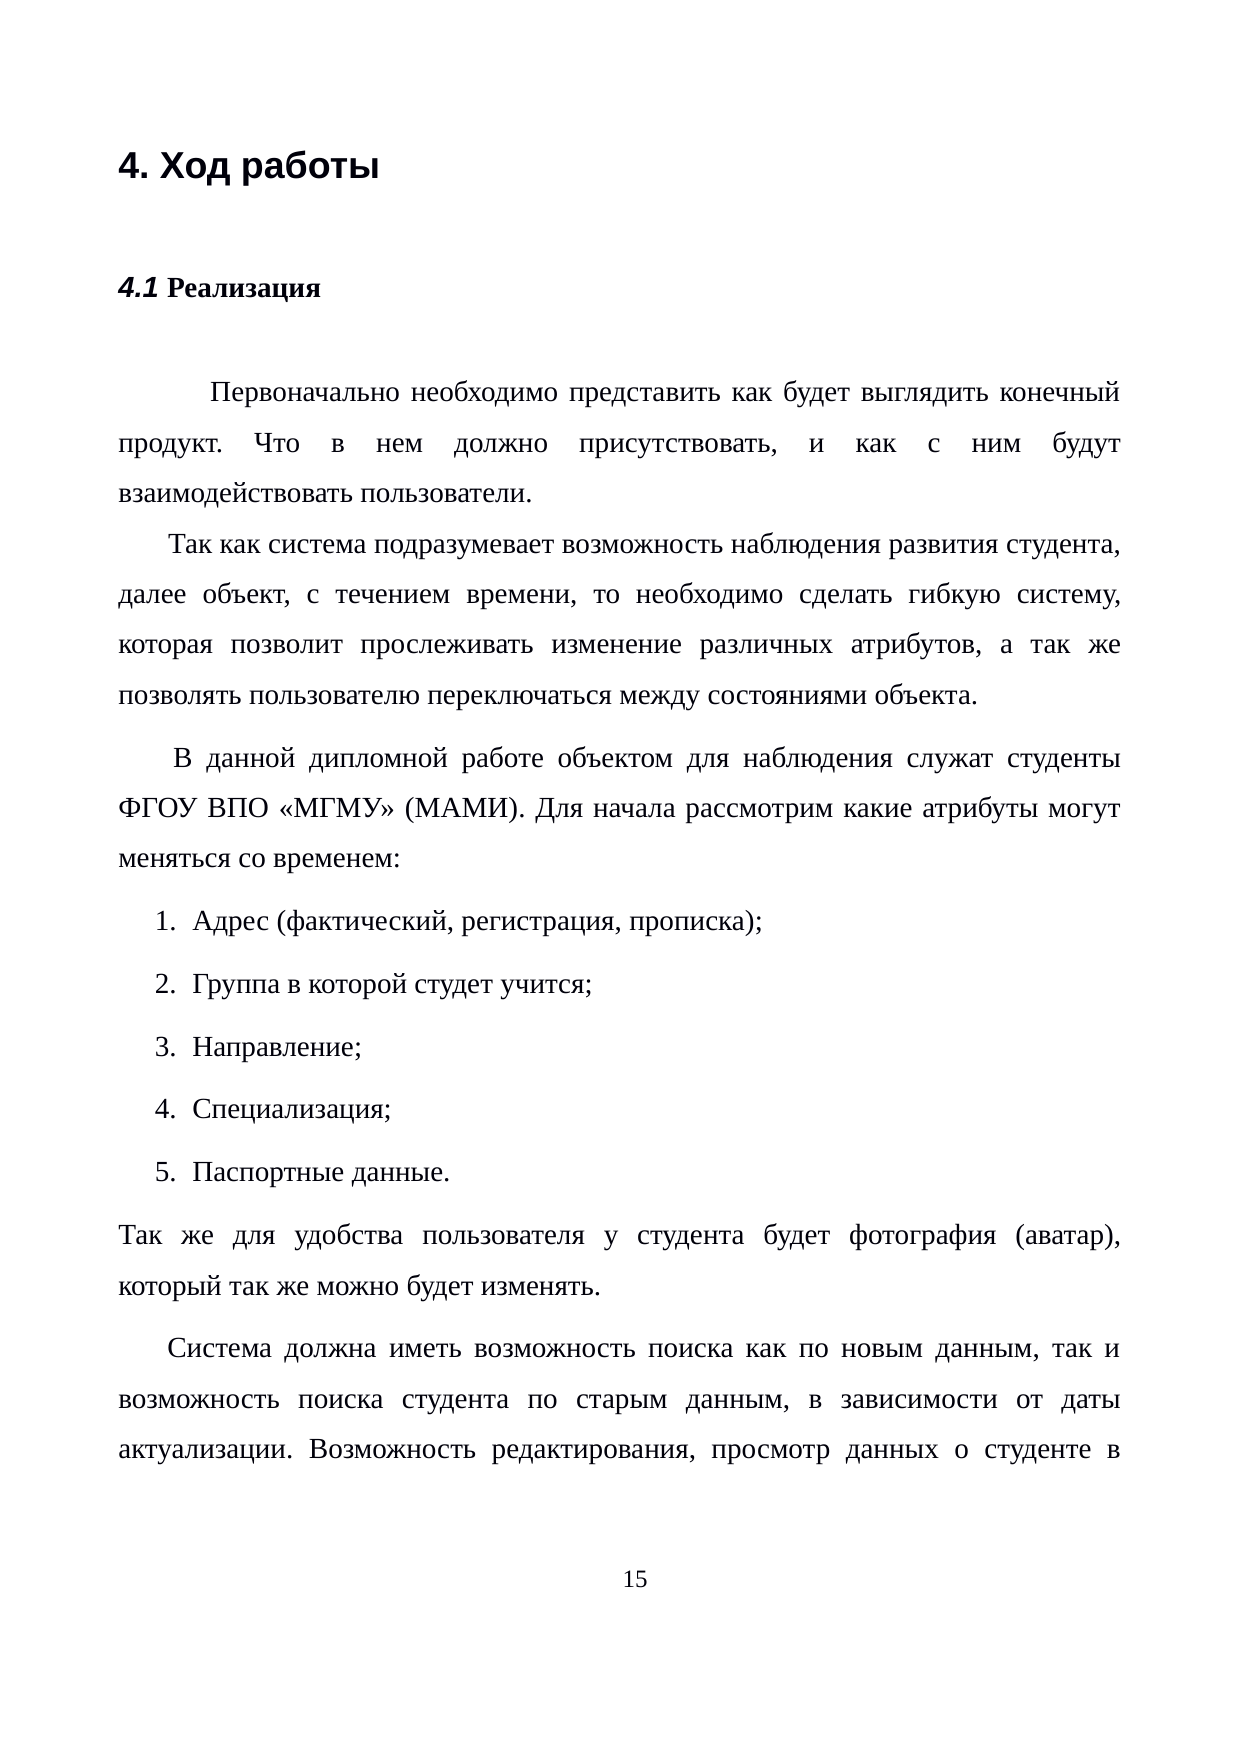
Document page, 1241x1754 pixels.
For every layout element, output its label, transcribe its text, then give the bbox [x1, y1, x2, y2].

text Так же для удобства пользователя у студента будет фотография (аватар), который так же можно будет изменять. [118, 1217, 1122, 1301]
text Первоначально необходимо представить как будет выглядить конечный продукт. Что в нем должно присутствовать, и как с ним будут взаимодействовать пользователи. [118, 374, 1122, 509]
list Направление; [154, 1029, 1122, 1062]
text Система должна иметь возможность поиска как по новым данным, так и возможность поиска студента по старым данным, в зависимости от даты актуализации. Возможность редактирования, просмотр данных о студенте в [118, 1330, 1122, 1464]
subtitle 4.1 Реализация [118, 270, 1122, 303]
list Паспортные данные. [154, 1154, 1122, 1188]
text Так как система подразумевает возможность наблюдения развития студента, далее объект, с течением времени, то необходимо сделать гибкую систему, которая позволит прослеживать изменение различных атрибутов, а так же позволять пользователю переключаться между состояниями объекта. [118, 526, 1122, 711]
text В данной дипломной работе объектом для наблюдения служат студенты ФГОУ ВПО «МГМУ» (МАМИ). Для начала рассмотрим какие атрибуты могут меняться со временем: [118, 740, 1122, 874]
list Адрес (фактический, регистрация, прописка); [154, 903, 1122, 937]
subtitle 4. Ход работы [118, 143, 1122, 186]
list Специализация; [154, 1092, 1122, 1125]
list Группа в которой студет учится; [154, 966, 1122, 999]
